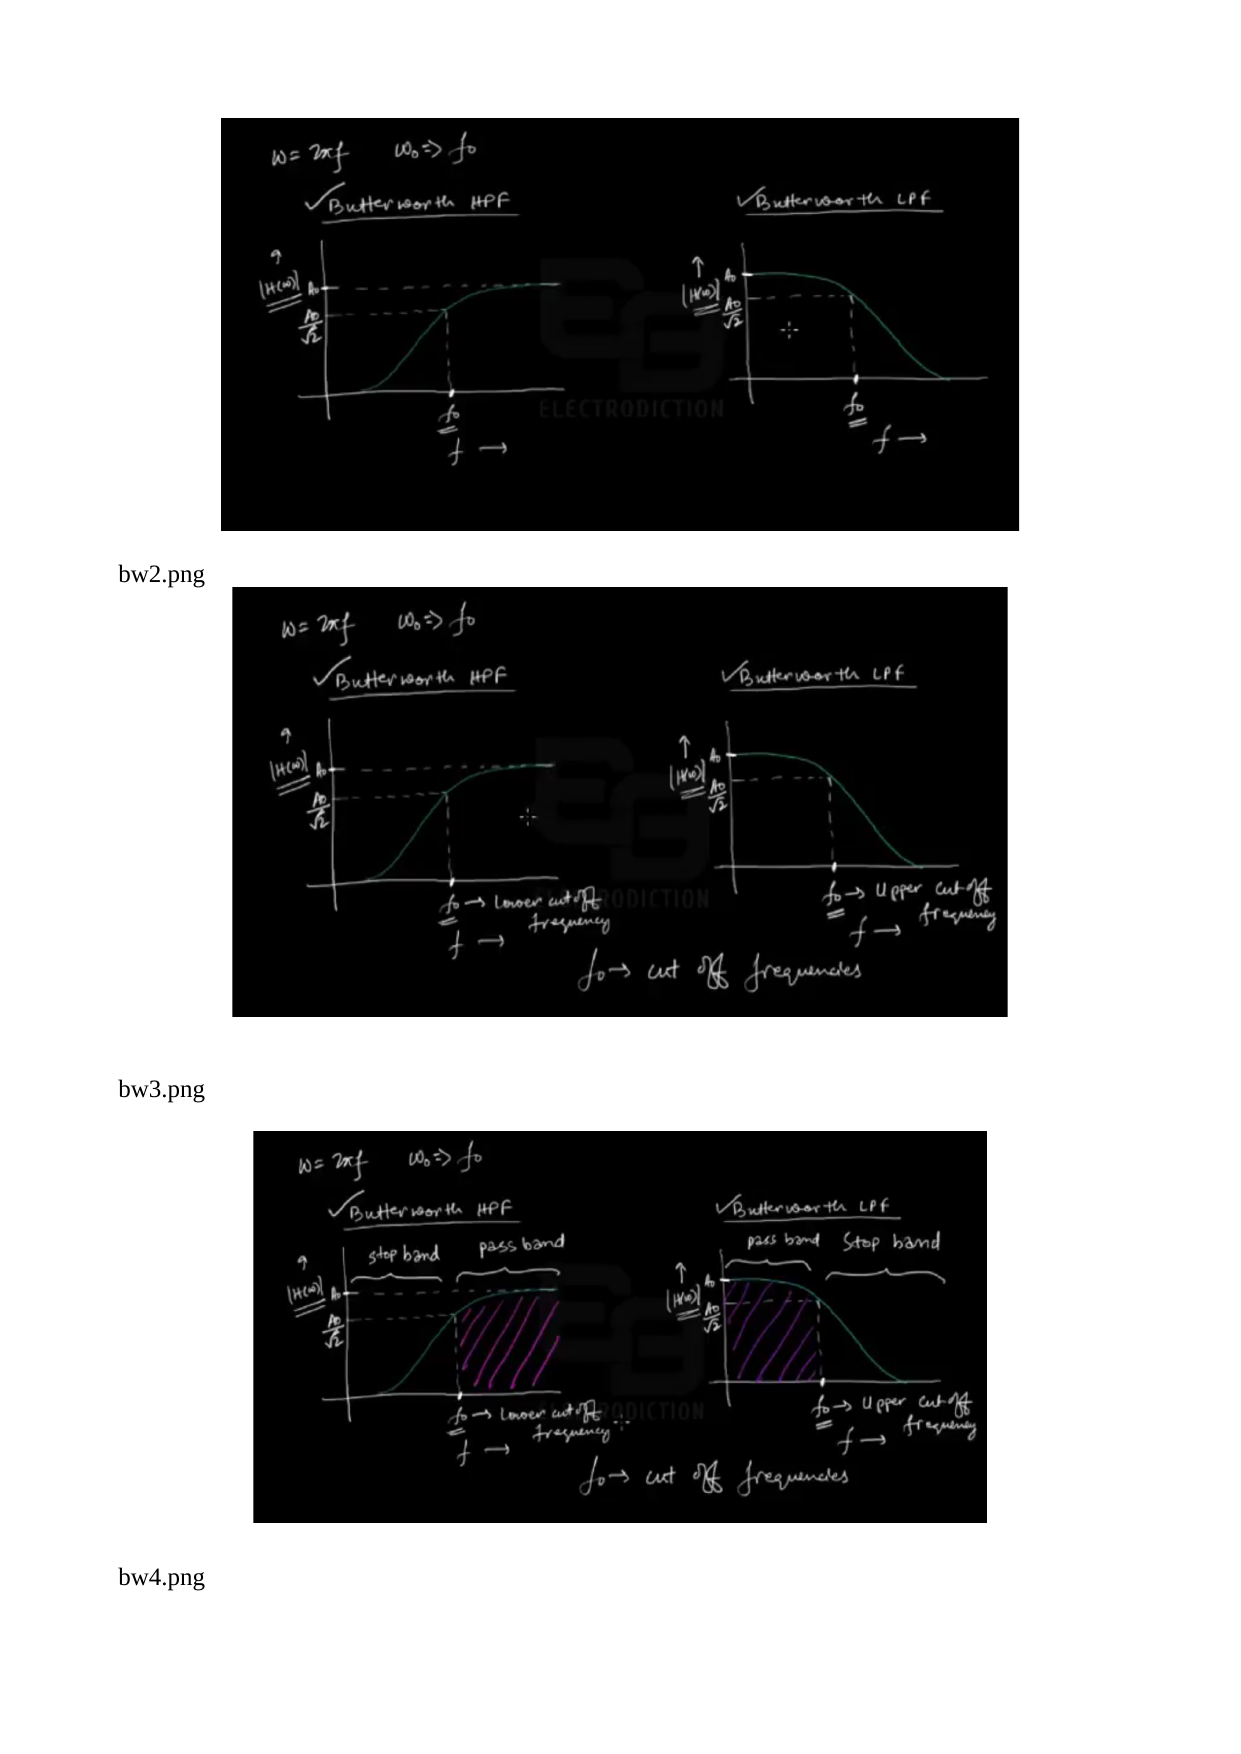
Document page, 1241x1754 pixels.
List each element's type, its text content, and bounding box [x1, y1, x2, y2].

picture [253, 1131, 987, 1523]
text bw4.png [118, 1562, 1122, 1591]
text bw2.png [118, 559, 1122, 588]
picture [221, 118, 1020, 531]
picture [232, 587, 1008, 1017]
text bw3.png [118, 1074, 1122, 1102]
